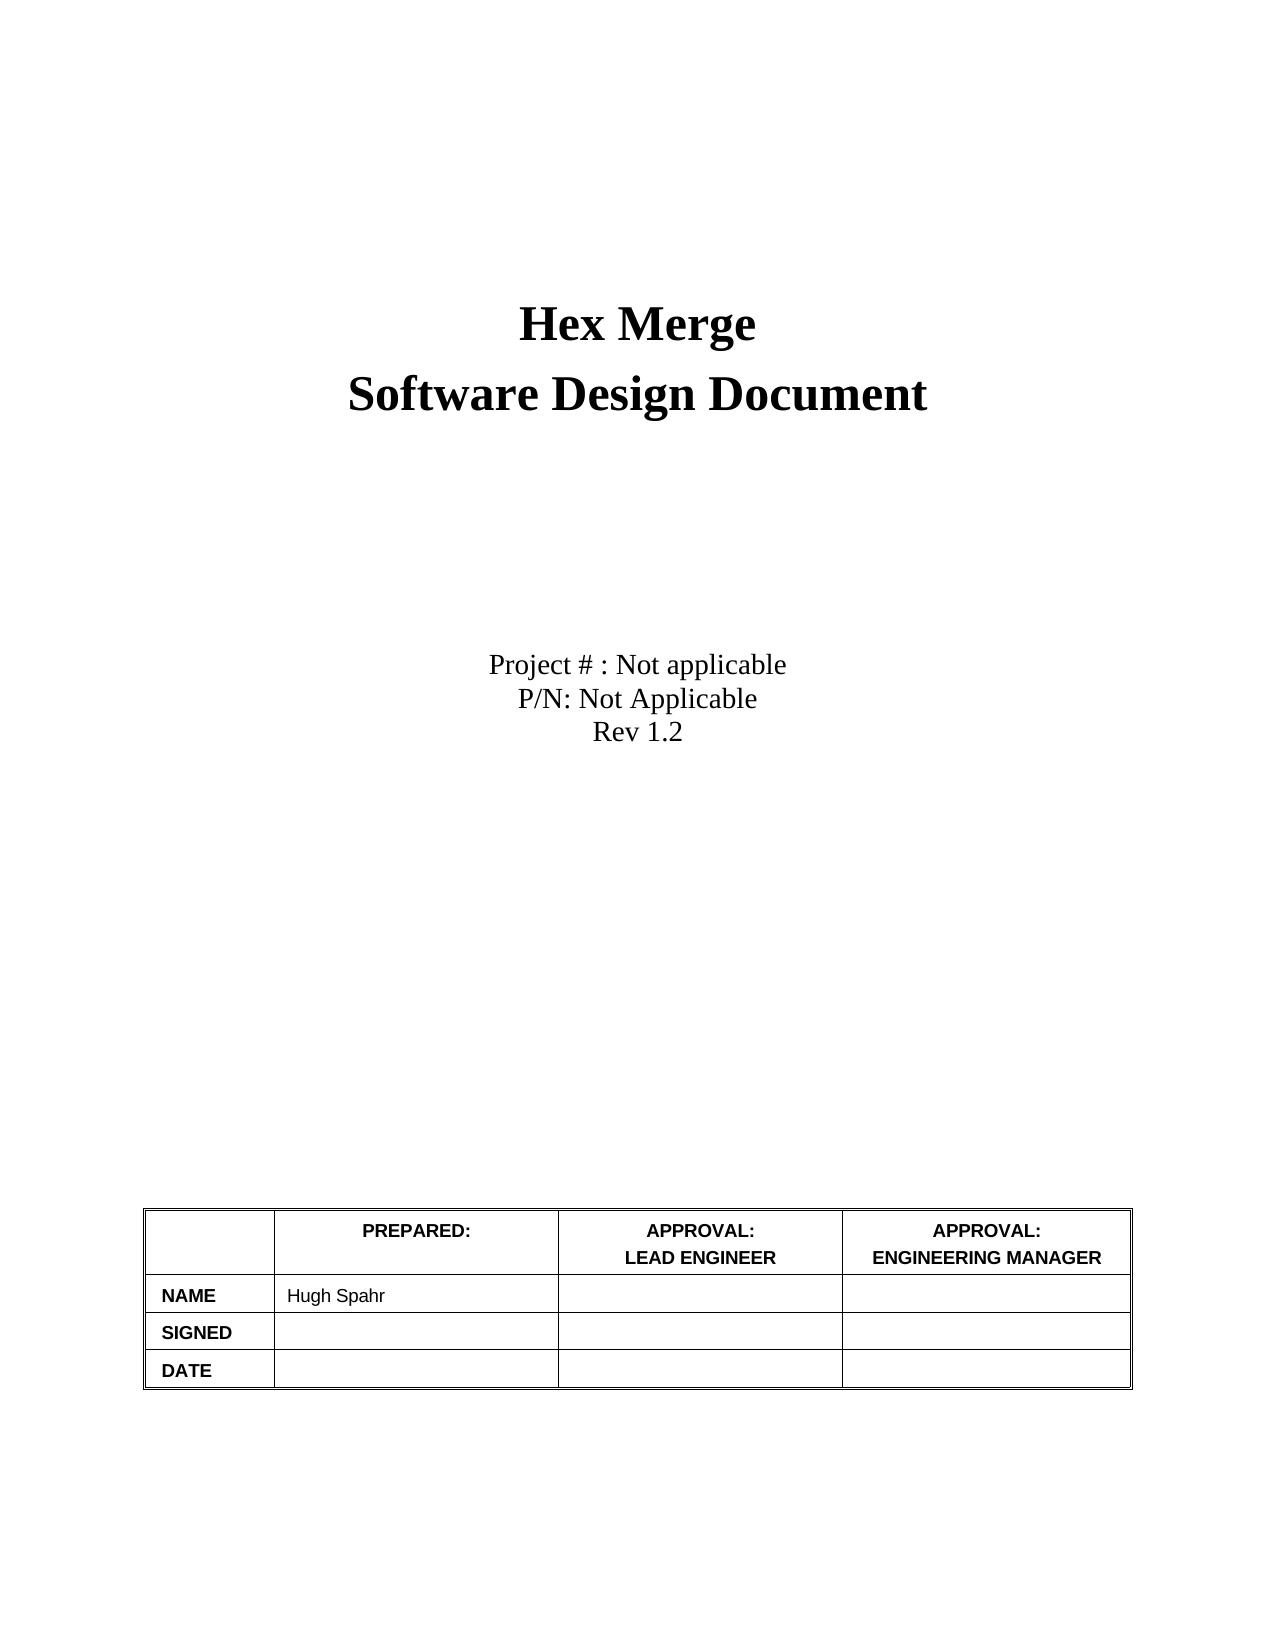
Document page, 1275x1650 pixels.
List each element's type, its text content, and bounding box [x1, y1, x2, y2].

table_header APPROVAL: ENGINEERING MANAGER [843, 1211, 1130, 1274]
table_cell [843, 1275, 1130, 1312]
table_cell Hugh Spahr [275, 1275, 558, 1312]
table_cell [843, 1350, 1130, 1387]
table_cell [843, 1313, 1130, 1349]
text Software Design Document [120, 364, 1155, 421]
table_header APPROVAL: LEAD ENGINEER [559, 1211, 842, 1274]
table_header PREPARED: [275, 1211, 558, 1274]
table_cell [275, 1350, 558, 1387]
text Rev 1.2 [120, 714, 1155, 748]
table_cell DATE [146, 1350, 274, 1387]
table_cell NAME [146, 1275, 274, 1312]
text P/N: Not Applicable [120, 681, 1155, 714]
table_cell [559, 1275, 842, 1312]
table_cell [559, 1313, 842, 1349]
table_cell [275, 1313, 558, 1349]
text Project # : Not applicable [120, 647, 1155, 681]
table_cell [559, 1350, 842, 1387]
table_header [146, 1211, 274, 1274]
table_cell SIGNED [146, 1313, 274, 1349]
text Hex Merge [120, 294, 1155, 351]
